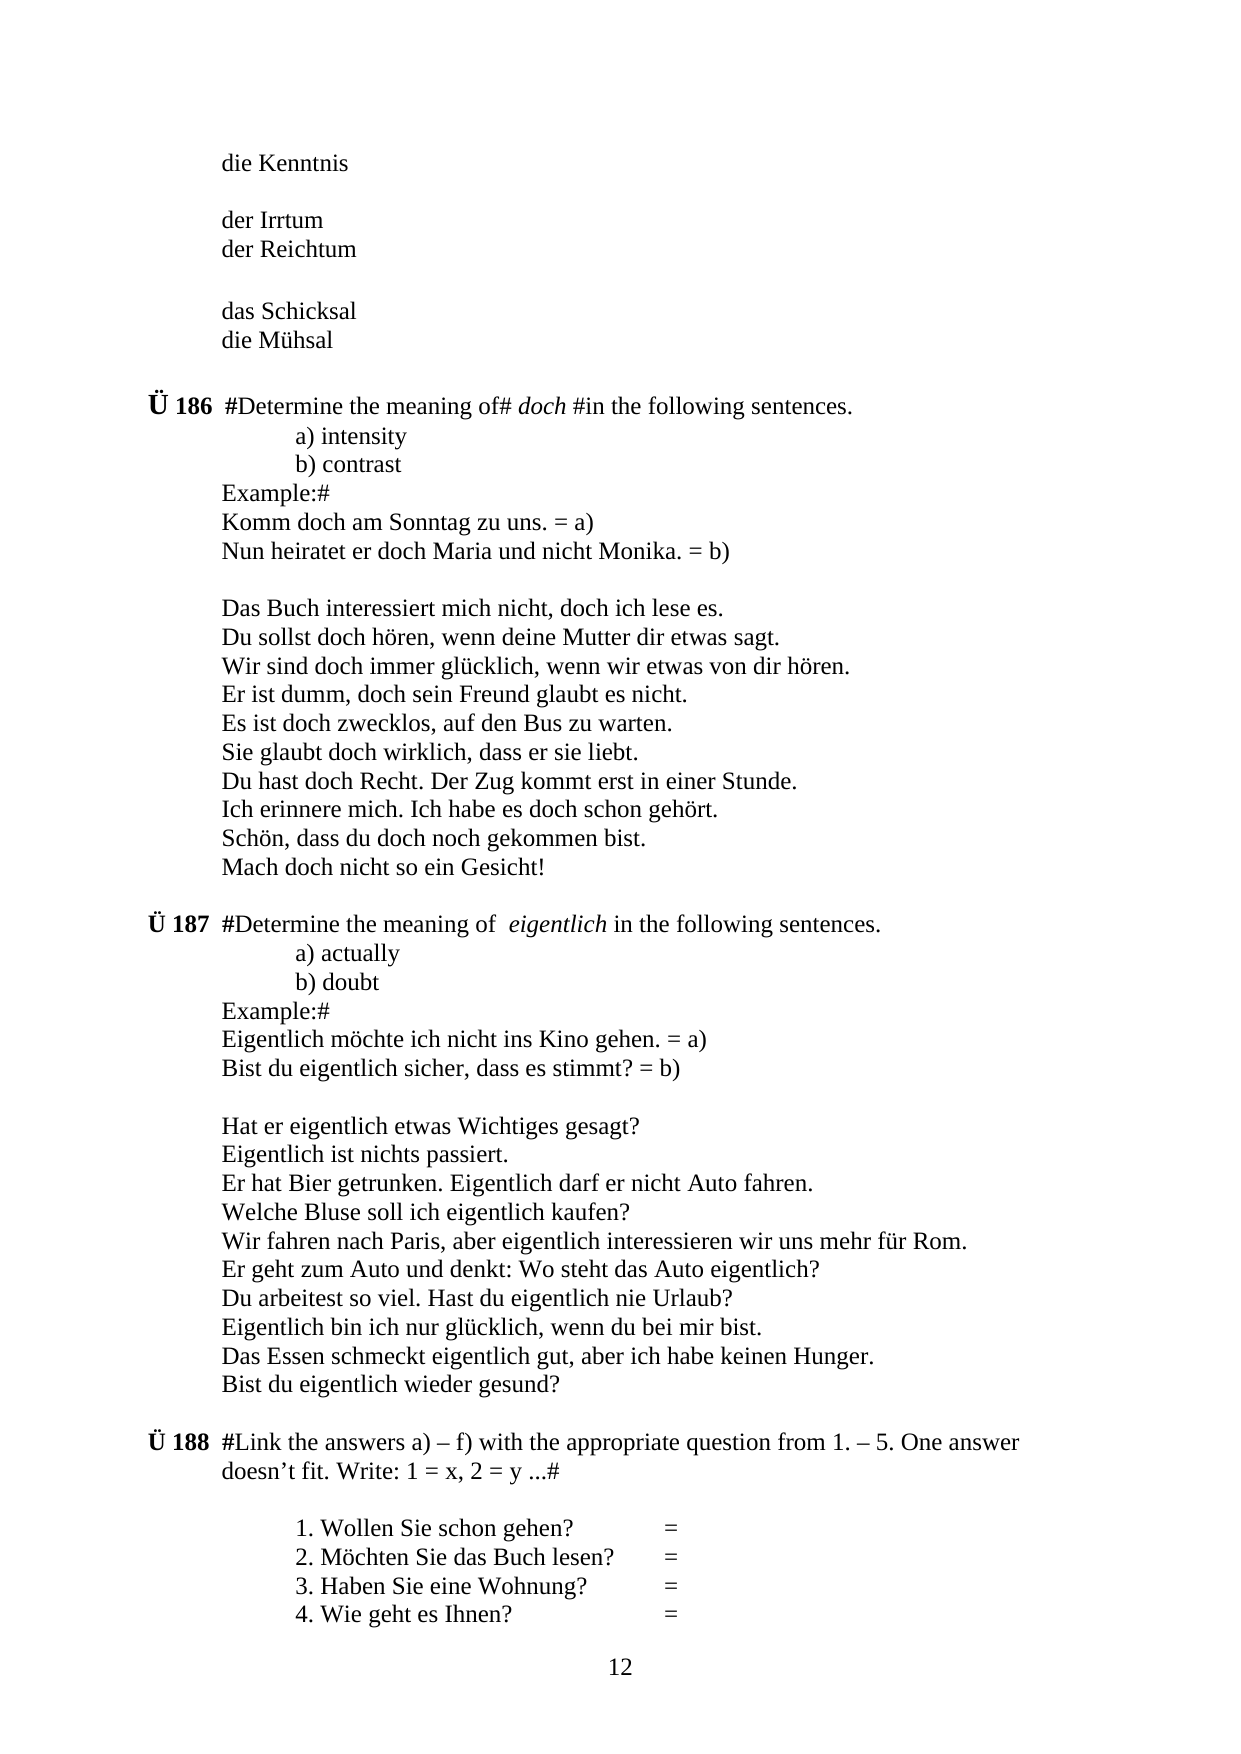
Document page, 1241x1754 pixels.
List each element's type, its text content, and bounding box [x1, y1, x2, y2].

text Er geht zum Auto und denkt: Wo steht das Auto eigentlich? [148, 1254, 1093, 1283]
text Bist du eigentlich sicher, dass es stimmt? = b) [148, 1053, 1093, 1082]
text Sie glaubt doch wirklich, dass er sie liebt. [148, 737, 1093, 766]
text die Mühsal [148, 325, 1093, 354]
text Ü 187 #Determine the meaning of eigentlich in the following sentences. [148, 909, 1093, 938]
text Komm doch am Sonntag zu uns. = a) [148, 507, 1093, 536]
text Er hat Bier getrunken. Eigentlich darf er nicht Auto fahren. [148, 1168, 1093, 1197]
text b) doubt [148, 967, 1093, 996]
text der Reichtum [148, 234, 1093, 263]
text b) contrast [148, 449, 1093, 478]
text Example:# [148, 478, 1093, 507]
text Hat er eigentlich etwas Wichtiges gesagt? [148, 1111, 1093, 1139]
text Wir sind doch immer glücklich, wenn wir etwas von dir hören. [148, 651, 1093, 679]
text 2. Möchten Sie das Buch lesen? = [148, 1542, 1093, 1571]
text Ich erinnere mich. Ich habe es doch schon gehört. [148, 794, 1093, 823]
text Das Buch interessiert mich nicht, doch ich lese es. [148, 593, 1093, 622]
subtitle Ü 186 #Determine the meaning of# doch #in the following sentences. [148, 387, 1093, 421]
text Example:# [148, 996, 1093, 1024]
text Eigentlich möchte ich nicht ins Kino gehen. = a) [148, 1024, 1093, 1053]
text Das Essen schmeckt eigentlich gut, aber ich habe keinen Hunger. [148, 1341, 1093, 1369]
text Ü 188 #Link the answers a) – f) with the appropriate question from 1. – 5. One answer doesn’t fit. Write: 1 = x, 2 = y ...# [148, 1427, 1093, 1484]
text 3. Haben Sie eine Wohnung? = [148, 1571, 1093, 1599]
text das Schicksal [148, 296, 1093, 325]
text Er ist dumm, doch sein Freund glaubt es nicht. [148, 679, 1093, 708]
text der Irrtum [148, 205, 1093, 234]
text a) intensity [148, 421, 1093, 449]
text Du arbeitest so viel. Hast du eigentlich nie Urlaub? [148, 1283, 1093, 1312]
text die Kenntnis [148, 148, 1093, 176]
text 1. Wollen Sie schon gehen? = [148, 1513, 1093, 1542]
text 4. Wie geht es Ihnen? = [148, 1599, 1093, 1628]
text Mach doch nicht so ein Gesicht! [148, 852, 1093, 881]
text Schön, dass du doch noch gekommen bist. [148, 823, 1093, 852]
text Eigentlich ist nichts passiert. [148, 1139, 1093, 1168]
text a) actually [148, 938, 1093, 967]
text Du sollst doch hören, wenn deine Mutter dir etwas sagt. [148, 622, 1093, 651]
text Du hast doch Recht. Der Zug kommt erst in einer Stunde. [148, 766, 1093, 794]
text Eigentlich bin ich nur glücklich, wenn du bei mir bist. [148, 1312, 1093, 1341]
text Es ist doch zwecklos, auf den Bus zu warten. [148, 708, 1093, 737]
text Nun heiratet er doch Maria und nicht Monika. = b) [148, 536, 1093, 564]
text Wir fahren nach Paris, aber eigentlich interessieren wir uns mehr für Rom. [148, 1226, 1093, 1254]
text Welche Bluse soll ich eigentlich kaufen? [148, 1197, 1093, 1226]
text Bist du eigentlich wieder gesund? [148, 1369, 1093, 1398]
